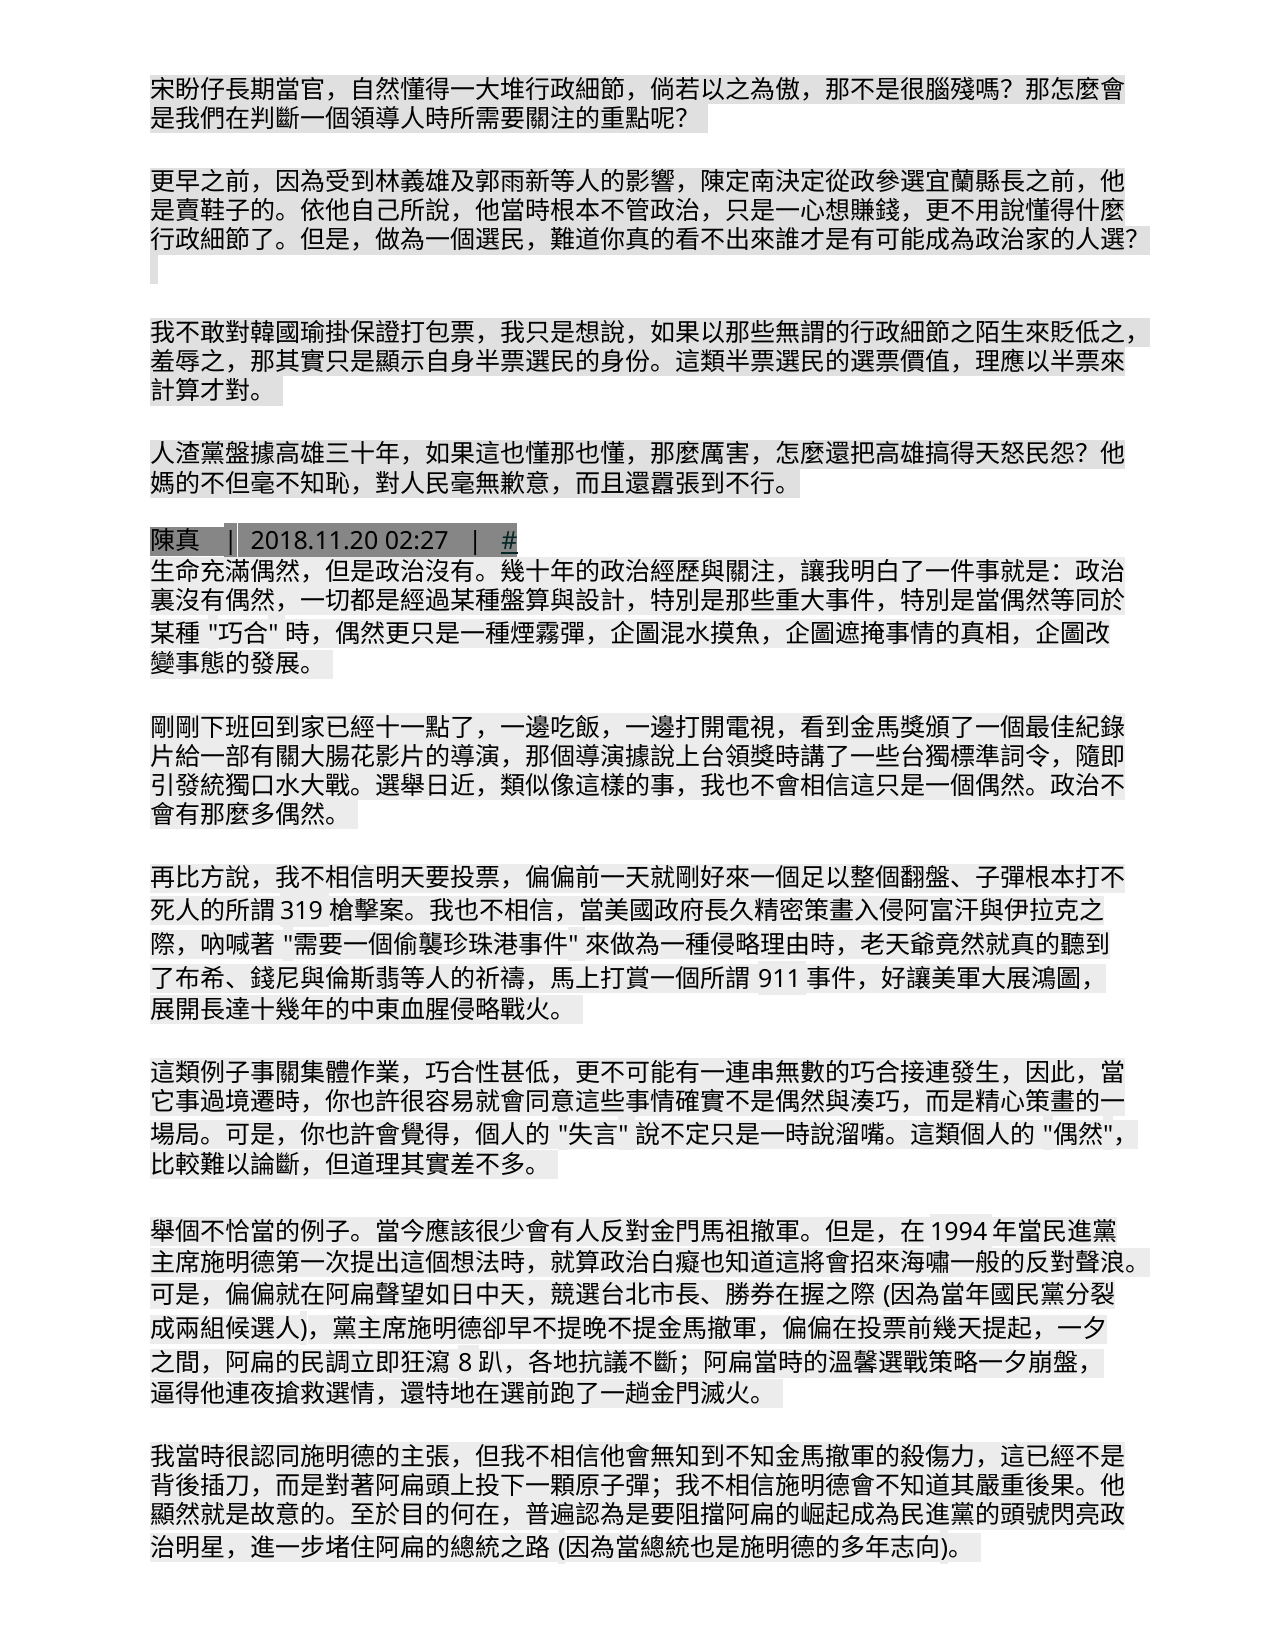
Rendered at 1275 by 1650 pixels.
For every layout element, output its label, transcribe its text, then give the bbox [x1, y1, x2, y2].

text 陳真 | 2018.11.20 02:27 | # [150, 523, 1125, 557]
text 昨晚吃飯時，大約看了幾分鐘的辯論就不想看了，看到陳其邁那樣一副囂張跋扈的 "其邁" 嘴臉實在很難受，不知道他在囂張什麼，一副高高在上頤指氣使的嘴臉。他大概以為懂得一些所謂高雄市政的枝枝節節很厲害，問題是，他以及他所屬的人渣黨盤據高雄都已經三十年了，當然懂得一些事物的細節；你看人家彭祖活到八百歲，就算學無所長，找不到工作，也能寫上幾篇口述歷史吧。 如果一個人要懂得種種細節才能參與某種選舉，那麼，難道一個立法委員必須懂得有關世界各國的內政外交？必須懂得各種國防專業細節？必須懂得每一條立法議事規章及各項法條？必須懂得醫療與環保、能源與勞工等等等？ 倘若今天是要招考某種執行人員，那他當然得懂得他所屬的工作項目細節，就比方說想當郵差總不能說一出門就迷路吧。但是，今天若是要選出一個地方或中央的領導人或者說政治家，我們需要在意的就不是這些無甚意義的行政細節，而是他的人品、熱情、整體能力、願景視野與價值觀，乃至他所代表的某種社會思維或政治路線等等等。他不需要先去弄懂或熟記每一項行政細節。 領導人就像導演一樣，統合團隊，帶領一種方向，做出一種 "作品"，而不是音樂、美術、剪接、武術指導、錄音樣樣自己來。如此經過一段時間，自然就能粗細兼顧，逐步上手。 依照吾友柏楊的說法，觀眾分兩種：全票跟半票。半票觀眾看表面，望文生義，看局部不看整體，誇大無謂細節。因為有點腦殘 (英文叫做半智--half-witted)，柏楊先生說，因此此只需買半票就行。 看戲如此，政治亦然。以韓國瑜不懂行政細節加以嘲諷草包，依我看，持有這類想法者，才是腦殘。這島上有這麼多半票選民，也難怪台灣政治往往劣幣逐良幣，烏七媽黑。 我曾經為一些候選人寫過文宣，其中一個就是陳定南，老實說，他選省長時，我也不知道他到底有什麼有關省政的所謂 "具體政見"。文宣當然主要是著墨於他將帶來什麼樣的變革與可能性，而不是誇耀說他懂得多少地方細節，更不是在八字都還沒有一撇時就做出一大堆美侖美奐的行政規畫來騙選票。 尼采說，"重要的事必須說三遍"。簡單說就一個詞：可能性。到底他將帶來什麼樣的可能性，可能性，可能性。這才是重點。 相反地，陳定南的對手--宋盼仔(宋楚瑜) 卻老是強調他什麼全台走透透，什麼全台319鄉鎮走了多少遍云云。我真不懂，他花那麼多時間走透透幾百個鄉鎮，那他還有時間思考與策畫嗎？但他卻一路嘲諷羞辱陳定南這個不懂那個也不懂。 宋盼仔長期當官，自然懂得一大堆行政細節，倘若以之為傲，那不是很腦殘嗎？那怎麼會是我們在判斷一個領導人時所需要關注的重點呢？ 更早之前，因為受到林義雄及郭雨新等人的影響，陳定南決定從政參選宜蘭縣長之前，他是賣鞋子的。依他自己所說，他當時根本不管政治，只是一心想賺錢，更不用說懂得什麼行政細節了。但是，做為一個選民，難道你真的看不出來誰才是有可能成為政治家的人選？ 我不敢對韓國瑜掛保證打包票，我只是想說，如果以那些無謂的行政細節之陌生來貶低之，羞辱之，那其實只是顯示自身半票選民的身份。這類半票選民的選票價值，理應以半票來計算才對。 人渣黨盤據高雄三十年，如果這也懂那也懂，那麼厲害，怎麼還把高雄搞得天怒民怨？他媽的不但毫不知恥，對人民毫無歉意，而且還囂張到不行。 [150, 75, 1125, 498]
text 生命充滿偶然，但是政治沒有。幾十年的政治經歷與關注，讓我明白了一件事就是：政治裏沒有偶然，一切都是經過某種盤算與設計，特別是那些重大事件，特別是當偶然等同於某種 "巧合" 時，偶然更只是一種煙霧彈，企圖混水摸魚，企圖遮掩事情的真相，企圖改變事態的發展。 剛剛下班回到家已經十一點了，一邊吃飯，一邊打開電視，看到金馬獎頒了一個最佳紀錄片給一部有關大腸花影片的導演，那個導演據說上台領獎時講了一些台獨標準詞令，隨即引發統獨口水大戰。選舉日近，類似像這樣的事，我也不會相信這只是一個偶然。政治不會有那麼多偶然。 再比方說，我不相信明天要投票，偏偏前一天就剛好來一個足以整個翻盤、子彈根本打不死人的所謂319 槍擊案。我也不相信，當美國政府長久精密策畫入侵阿富汗與伊拉克之際，吶喊著 "需要一個偷襲珍珠港事件" 來做為一種侵略理由時，老天爺竟然就真的聽到了布希、錢尼與倫斯翡等人的祈禱，馬上打賞一個所謂 911事件，好讓美軍大展鴻圖，展開長達十幾年的中東血腥侵略戰火。 這類例子事關集體作業，巧合性甚低，更不可能有一連串無數的巧合接連發生，因此，當它事過境遷時，你也許很容易就會同意這些事情確實不是偶然與湊巧，而是精心策畫的一場局。可是，你也許會覺得，個人的 "失言" 說不定只是一時說溜嘴。這類個人的 "偶然"，比較難以論斷，但道理其實差不多。 舉個不恰當的例子。當今應該很少會有人反對金門馬祖撤軍。但是，在1994年當民進黨主席施明德第一次提出這個想法時，就算政治白癡也知道這將會招來海嘯一般的反對聲浪。可是，偏偏就在阿扁聲望如日中天，競選台北市長、勝券在握之際 (因為當年國民黨分裂成兩組候選人)，黨主席施明德卻早不提晚不提金馬撤軍，偏偏在投票前幾天提起，一夕之間，阿扁的民調立即狂瀉 8 趴，各地抗議不斷；阿扁當時的溫馨選戰策略一夕崩盤，逼得他連夜搶救選情，還特地在選前跑了一趟金門滅火。 我當時很認同施明德的主張，但我不相信他會無知到不知金馬撤軍的殺傷力，這已經不是背後插刀，而是對著阿扁頭上投下一顆原子彈；我不相信施明德會不知道其嚴重後果。他顯然就是故意的。至於目的何在，普遍認為是要阻擋阿扁的崛起成為民進黨的頭號閃亮政治明星，進一步堵住阿扁的總統之路 (因為當總統也是施明德的多年志向)。 不過，施明德好歹是提出一個當時極易被妖魔化的正面主張，但吳敦義不是，他是故意講一些極其下流猥瑣的話企圖打擊韓國瑜強調光明磊落的正面選舉方式，有別於台灣幾十年來的負面選舉。為何說吳敦義是故意的？因為他不是三歲小孩，他不可能不知道這些猥瑣言論的致命後果，就算藍營的支持者聽了那些母豬言論都會因此反感，更不用說它在綠營的支持群眾之間所激起的強烈反彈。 再者，當一個人失言時，他一定會很慌張，不知所措，會馬上道歉或馬上彌補錯誤，但吳敦義不是，當他面臨指責時，一方面裝模作樣道歉 (向那些 "自認為" 被大母豬言論傷害的人道歉)，一方面卻又再捅韓國瑜好幾刀，睜眼說瞎話地說他 "並沒有指名道姓" 說誰是豬母哦，"一切都是外界臆測"，甚至酸言酸語說請大家不要 "自動對號入座"，甚至還指控媒體 "不該自己延伸意思，不該興風作浪，推波助瀾，有違新聞道德" 云云；甚至還說，陳菊如果覺得大母豬是在說她，那麼，陳菊就等於承認自己就是陷害黃俊英的人。也就是說，吳敦義不但不是 "失言"，而是蓄意為之，甚至在韓國瑜背後捅上一刀之後，又再連續補上好幾刀，行徑卑鄙。 吳敦義不會在乎韓國瑜輸或贏，因為不管輸贏，"提拔" 韓競選高雄市長的吳敦義都已得分。不管韓小輸或小贏，吳敦義都將立於不敗之地，2020 選總統便有他的一席之地。但是，吳敦義很怕一項結果就是韓國瑜大勝十數萬或數十萬票，那麼，毫無疑問韓將成為國民黨的頭號人物，這等於是直接威脅了想當總統想瘋了的吳敦義。 我有個猜測。我猜，國民黨的真正內部民調或許已經顯示韓國瑜將大勝，因此吳敦義才會使出賤招以打擊韓國瑜宛如慧星撞地球般的聲勢，寧可讓他落選，也不能讓他成為武林盟主。我想，這不但是吳敦義的想法，同時也會是許多傳統國民黨政客的心聲。因為韓國瑜倘若成為國民黨的王，其作風與價值觀跟吳敦義領導下的國民黨是不相容的，因此，要嘛國民黨再度分裂清洗一次，要不就是韓國瑜必須跟吳敦義所領導下的國民黨沆瀣一氣同流合污。 其實，這不是吳敦義第一次在韓國瑜背後下毒手。比方說，就在一個月前，當韓國瑜倡導正面選舉的個人風格與聲勢開始飆漲時，吳敦義卻突然對記者 "讚揚" 韓國瑜25 年前打陳水扁的往事，很戲謔地誇他打得好打得讚，誇他 "允文允武"，所以派他競選高雄市長云云。 請問，你若是韓國瑜，聽了自己的黨主席這一番 "誇獎"，你會覺得他是在幫你、捧你還是害你、損你？韓國瑜當時聽到吳敦義這些話時，對外表示他真的很驚訝，"嚇一大跳"，"不解" 為何吳敦義要講這些 (與韓心意不合，旨在挑起對立的) 負面話語。我想，聰明如韓國瑜不會 "不解"，而是了然於胸，畢竟韓也不是三歲小孩。即便是一般人，只要稍懂人事，理應能理解這類綿裏藏針的惡毒話語之用心。 當然，失言與否，無法客觀驗證，唯有當事人心知肚明。但若要說吳敦義純屬無心之過，綜合以上我所言，你會信嗎？失言會是那樣一種事後態度與反覆操弄嗎？倘若是吳敦義自己選舉，他有沒有一絲可能性會單純天真到這種地步？有沒有一絲可能性會失言而犯下這種致命錯誤？有沒有可能在所謂 "失言" 之後依舊酸言酸語？當然不可能。 想要理解某人的 "一句話"，其實就等於必須理解這個 "人"。倒過來說也一樣：你不可能理解某人的一句話，除非你了解其為人。吳敦義不是今天才踏上政壇，從他過去無數的言行中，你就能理解他為何會這樣那樣，理解其種種盤算。 所謂 "文如其人"，人如何，文字話語必也如何。倘若你認為 "人" 總與其 "文" 不搭，那只是因為你還不懂得怎麼看人與識字。我不否認自己在參與黨外的早期曾被阿扁欺騙過，一度以為他是個正直的人而大力相挺。但我很快就覺醒了。我常說，就在全台灣百分之八十幾的人口瘋狂愛戴阿扁、說他帶來愛與希望時，我早在至少28年前，也就是1990年就開始不斷批評阿扁是我看過最壞的一位政客。很多人以為我有什麼內幕，其實我沒有，我只是從阿扁的一些乍看無甚希奇乃至微不足道的言行中，深深了解了這個 "人"。 爾虞我詐的台灣政壇，烏七媽黑伸手不見五指，韓國瑜算是個政治異數。他的能力如何我不知道，但他想要有利於眾人的利他之心和熱情，我同樣也是充份感受到了。很多人以為巧言令色足以塑造某種形象，但我相信，唯有心靈才能贏得心靈，唯有熱情方能引起熱情。也許，除了外部政治環境因素之外，這才是韓國瑜現象的某個內在根本原因。相反地，其它絕大多數候選人，只對私利與個人名位感興趣，你很難感受到一絲淑世利他的熱情。 熱情並非激昂慷慨。絕大多數時候，熱情往往顯得平淡平靜乃至清冷。為了查閱郭雨新的得票數，我最近翻開林義雄和姚嘉文合寫的 "虎落平陽"。倘若我送人這本書，我估計一萬個人說不定還找不到一個人能閱讀得下去，因為從表面上看，整本書實在太單調太乏味了。但這樣一本單調乏味的書，卻在無數的夜裏，讓年少的我熱淚盈眶。 氣味是一種無所不在的東西，而不是存在於哪幾段字句之中，就如同一個人的氣質並非僅僅存在於他所說的哪幾句話裏頭。因此，我也很難舉例說到底這樣一本差不多跟電話簿一樣無聊的書究竟如何感動我，究竟從哪幾句話讓我從小就仰慕林義雄。 黨外十年期間，因為交遊廣闊，整天與群眾或讀者接觸，我印了很多名片，其中有個版本印了一句美國總統傑佛遜所說的話，是我從 "虎落平陽" 這本書的 "後記" 中抄來的。"後記" 由林義雄所寫，他在文章一開頭就引用了這句話說： "我在神壇前立過誓，對於任何壓制人心的暴政，永遠反對。" 林義雄如此寫道： "迨執律師業，仰事俯蓄，困於家累，俗務纏身，疲於奔命，雖素志未改，惟總覺力不從心。午夜思維，常嘆奈何。...官司落幕，我與嘉文兄即籌思將選戰及官司經過編著成書，以留歷史見證，惟因事隔不久，主觀頗重，不敢輕易落筆。如今事過境遷，自覺已較能客觀公正地報導評論，...惟以作者躬與其事，立場不同，所見難免有偏，復因才疏學淺，錯誤亦當難免，故歡迎各界賢達及與本書有關人士，給予公正負責之辯正與指教。" 這篇 "後記" 同樣寫得很乏味，但我卻曾捧讀再三，非常感動，感動於文字中所呈現的一顆善良赤忱的心。 [150, 557, 1125, 1564]
